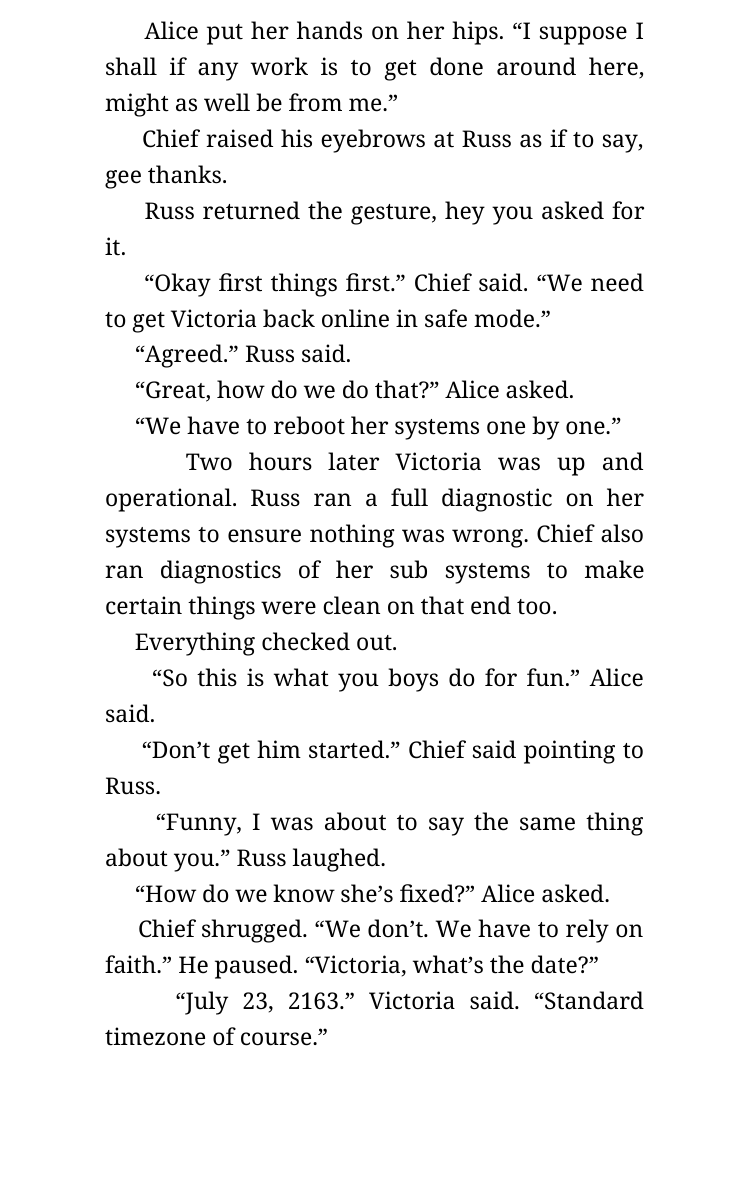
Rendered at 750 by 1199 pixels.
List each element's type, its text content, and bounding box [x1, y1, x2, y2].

text Everything checked out. [105, 626, 645, 657]
text Alice put her hands on her hips. “I suppose I shall if any work is to get done around here, might as well be from me.” [105, 15, 645, 118]
text “So this is what you boys do for fun.” Alice said. [105, 662, 645, 729]
text “July 23, 2163.” Victoria said. “Standard timezone of course.” [105, 985, 645, 1052]
text Two hours later Victoria was up and operational. Russ ran a full diagnostic on her systems to ensure nothing was wrong. Chief also ran diagnostics of her sub systems to make certain things were clean on that end too. [105, 446, 645, 621]
text “Don’t get him started.” Chief said pointing to Russ. [105, 734, 645, 801]
text “Great, how do we do that?” Alice asked. [105, 374, 645, 406]
text Chief raised his eyebrows at Russ as if to say, gee thanks. [105, 123, 645, 190]
text “We have to reboot her systems one by one.” [105, 410, 645, 442]
text “Funny, I was about to say the same thing about you.” Russ laughed. [105, 806, 645, 873]
text “How do we know she’s fixed?” Alice asked. [105, 877, 645, 909]
text Chief shrugged. “We don’t. We have to rely on faith.” He paused. “Victoria, what’s the date?” [105, 913, 645, 981]
text “Agreed.” Russ said. [105, 338, 645, 370]
text “Okay first things first.” Chief said. “We need to get Victoria back online in safe mode.” [105, 267, 645, 334]
text Russ returned the gesture, hey you asked for it. [105, 195, 645, 262]
